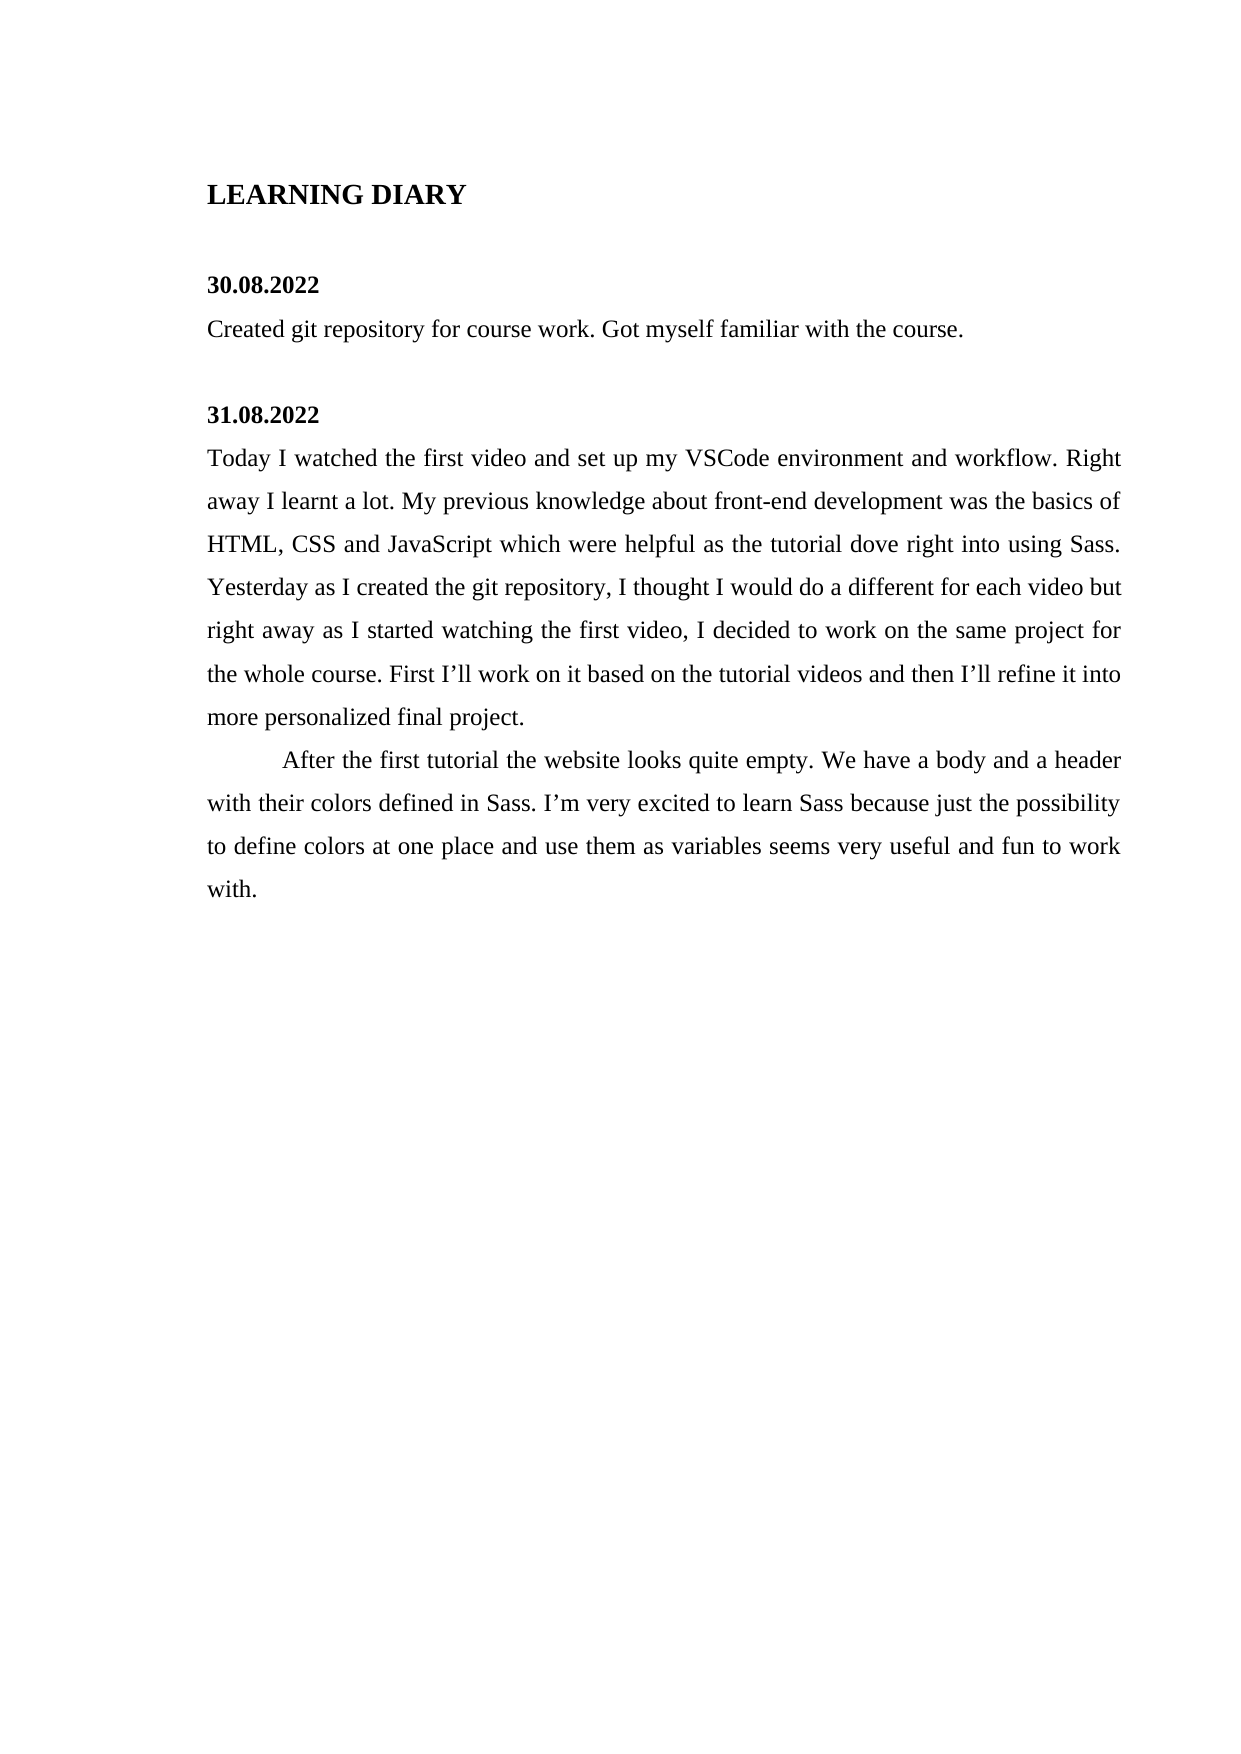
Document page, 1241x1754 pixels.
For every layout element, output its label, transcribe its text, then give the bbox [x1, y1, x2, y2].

text Today I watched the first video and set up my VSCode environment and workflow. Right away I learnt a lot. My previous knowledge about front-end development was the basics of HTML, CSS and JavaScript which were helpful as the tutorial dove right into using Sass. Yesterday as I created the git repository, I thought I would do a different for each video but right away as I started watching the first video, I decided to work on the same project for the whole course. First I’ll work on it based on the tutorial videos and then I’ll refine it into more personalized final project. [207, 443, 1122, 731]
text After the first tutorial the website looks quite empty. We have a body and a header with their colors defined in Sass. I’m very excited to learn Sass because just the possibility to define colors at one place and use them as variables seems very useful and fun to work with. [207, 745, 1122, 903]
text 30.08.2022 [207, 271, 1122, 299]
text Created git repository for course work. Got myself familiar with the course. [207, 314, 1122, 342]
text 31.08.2022 [207, 400, 1122, 429]
text LEARNING DIARY [207, 177, 1122, 211]
